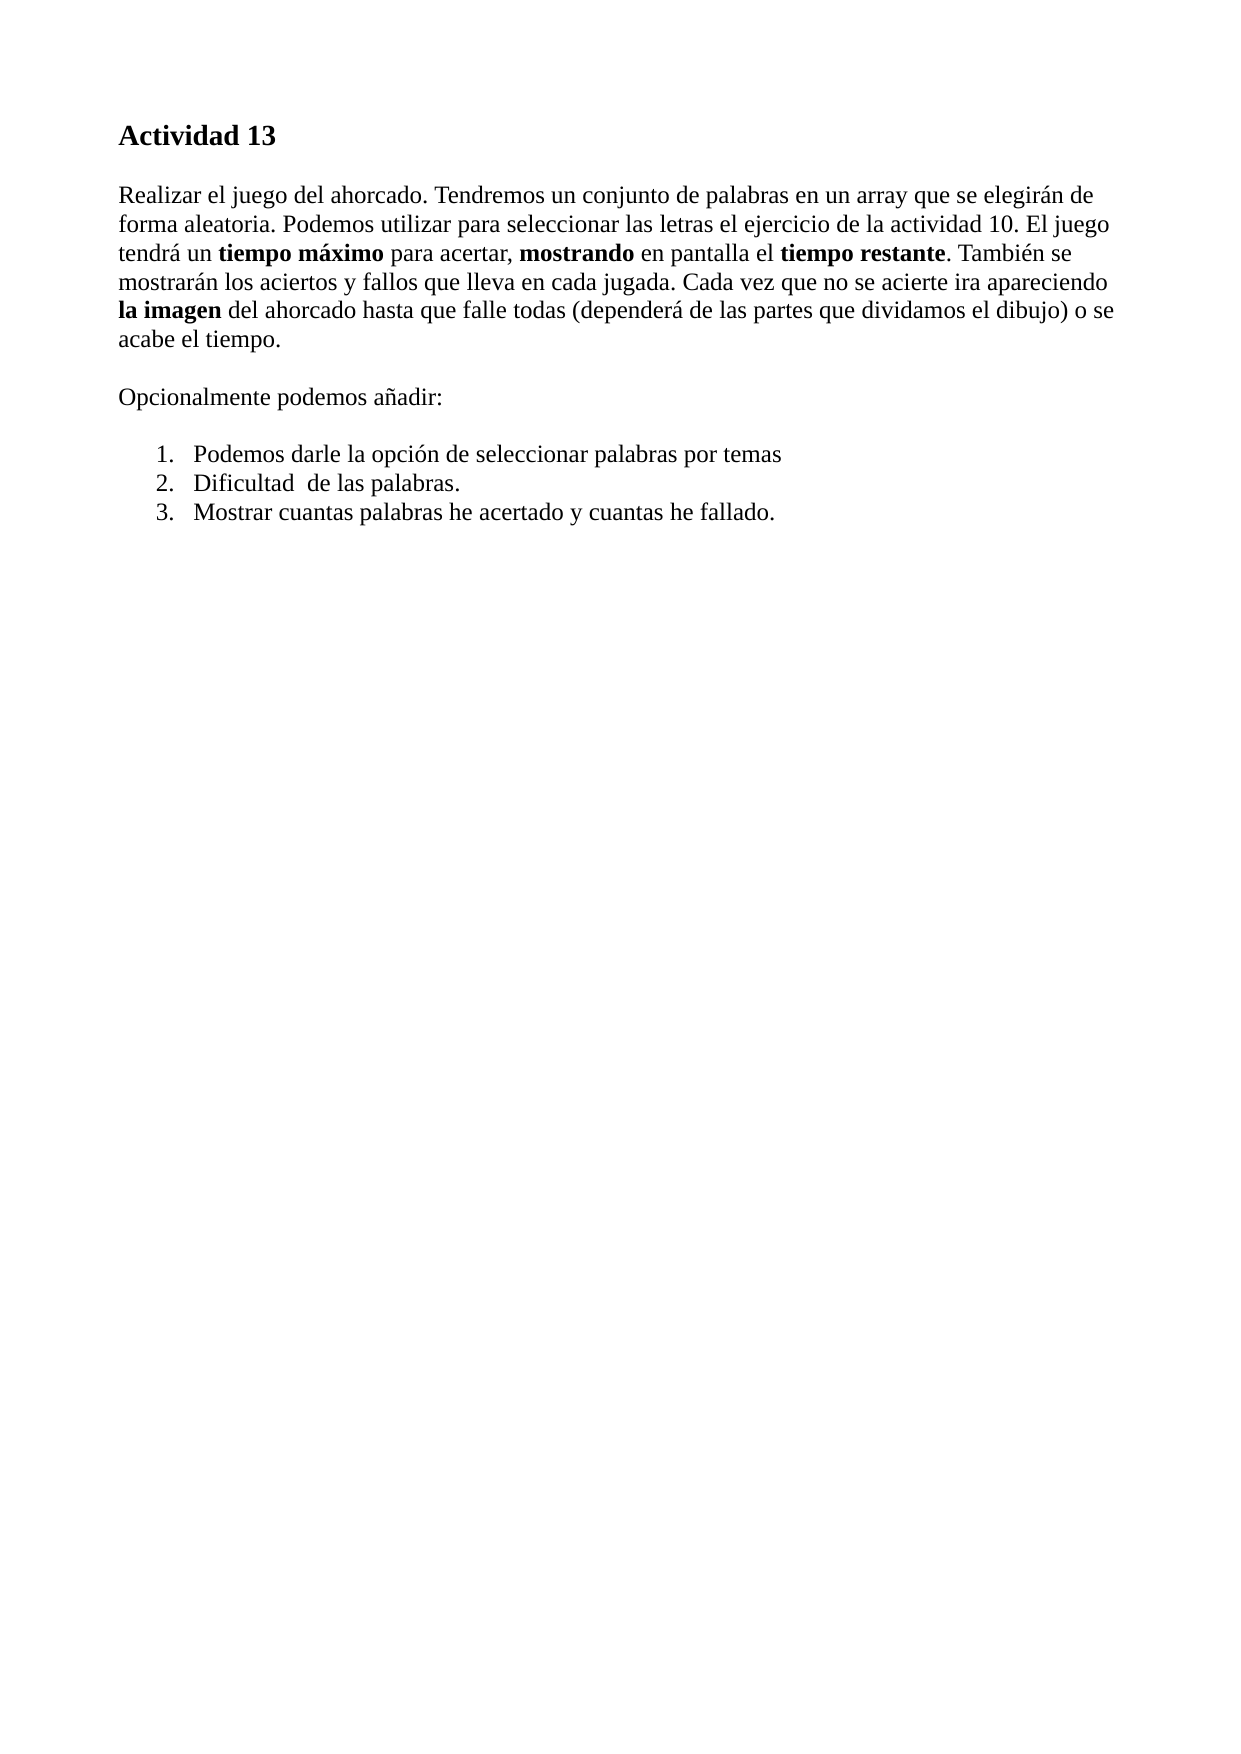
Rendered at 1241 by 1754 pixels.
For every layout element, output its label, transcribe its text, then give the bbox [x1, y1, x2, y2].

list Podemos darle la opción de seleccionar palabras por temas [156, 439, 1122, 468]
list Dificultad de las palabras. [156, 468, 1122, 497]
text Opcionalmente podemos añadir: [118, 382, 1122, 410]
text Actividad 13 [118, 118, 1122, 152]
list Mostrar cuantas palabras he acertado y cuantas he fallado. [156, 497, 1122, 525]
text Realizar el juego del ahorcado. Tendremos un conjunto de palabras en un array que se elegirán de forma aleatoria. Podemos utilizar para seleccionar las letras el ejercicio de la actividad 10. El juego tendrá un tiempo máximo para acertar, mostrando en pantalla el tiempo restante. También se mostrarán los aciertos y fallos que lleva en cada jugada. Cada vez que no se acierte ira apareciendo la imagen del ahorcado hasta que falle todas (dependerá de las partes que dividamos el dibujo) o se acabe el tiempo. [118, 180, 1122, 353]
